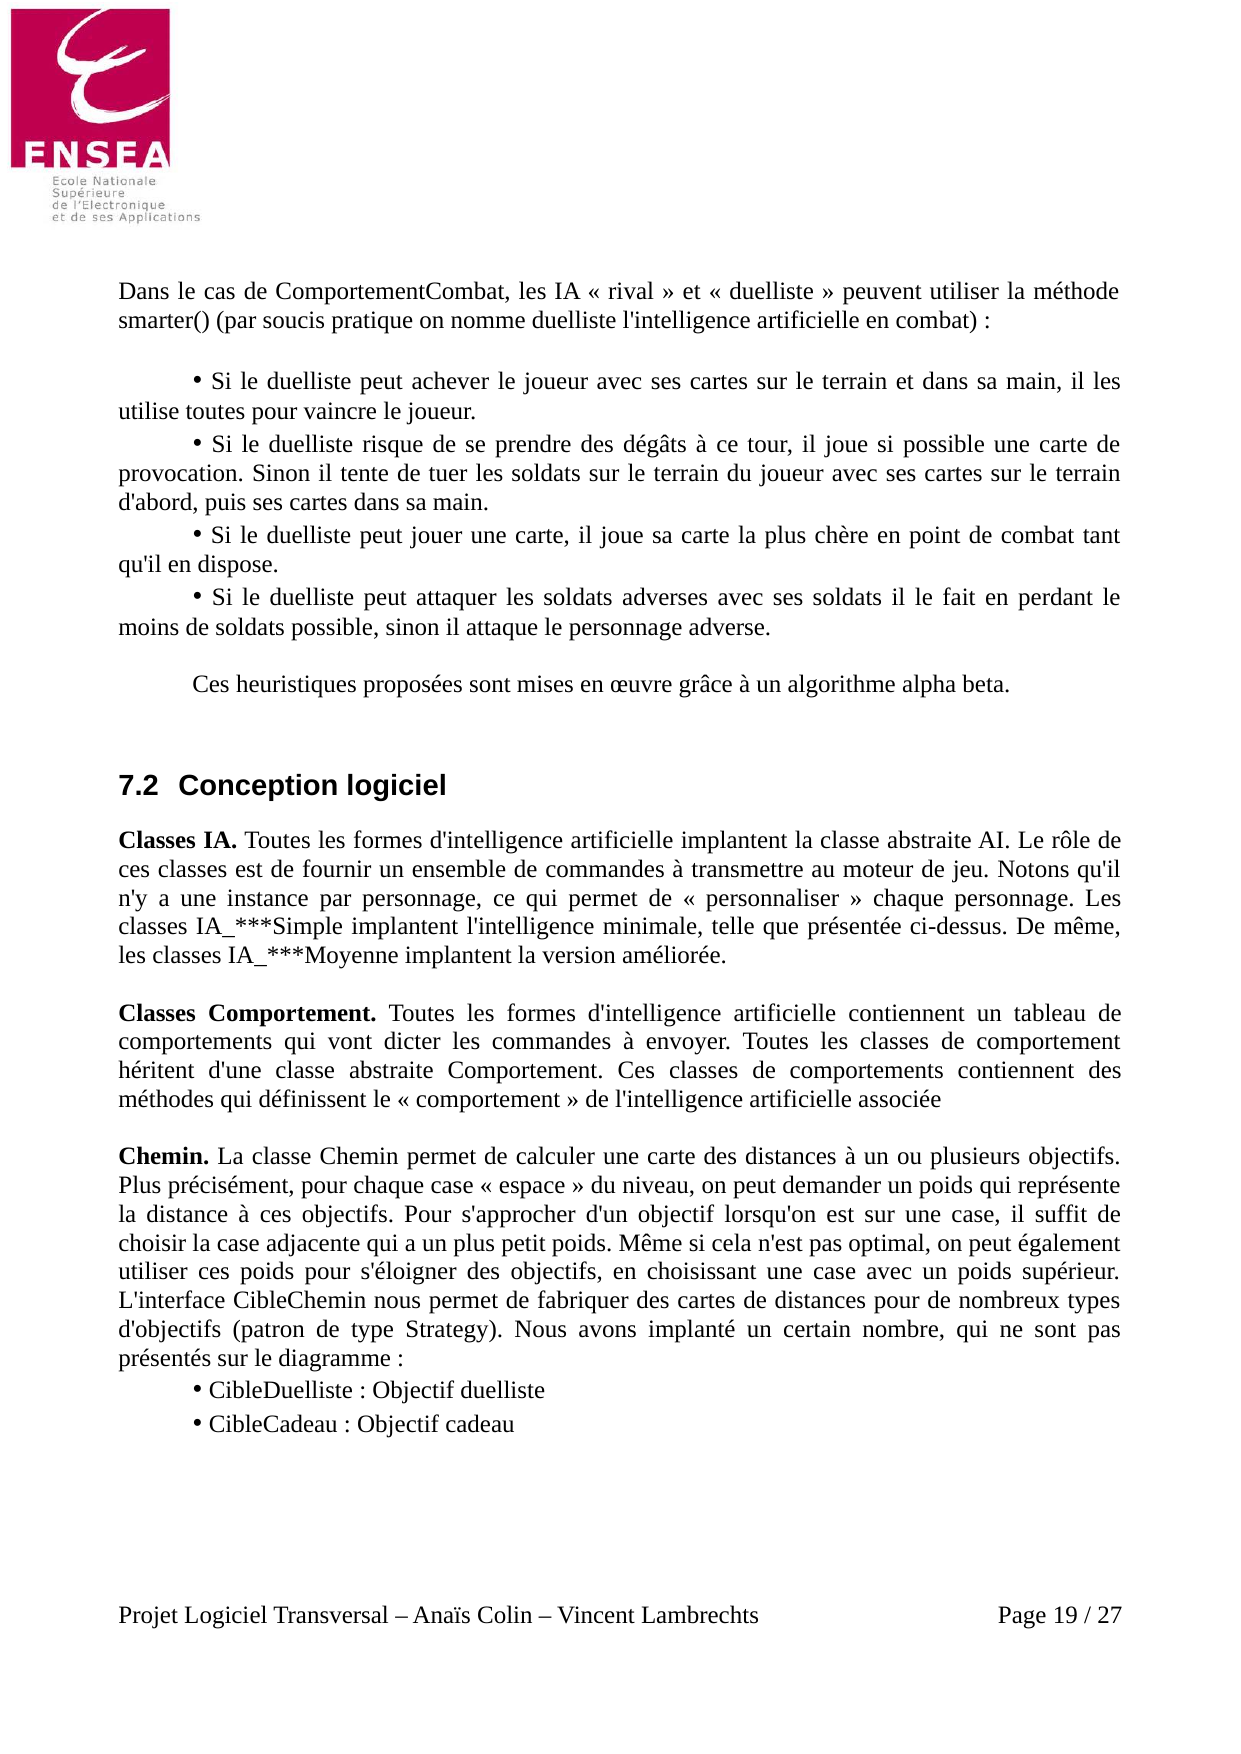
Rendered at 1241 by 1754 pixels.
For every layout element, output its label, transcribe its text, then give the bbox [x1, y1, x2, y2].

text • CibleDuelliste : Objectif duelliste [118, 1371, 1122, 1405]
subtitle Conception logiciel [118, 768, 1122, 802]
text Classes Comportement. Toutes les formes d'intelligence artificielle contiennent un tableau de comportements qui vont dicter les commandes à envoyer. Toutes les classes de comportement héritent d'une classe abstraite Comportement. Ces classes de comportements contiennent des méthodes qui définissent le « comportement » de l'intelligence artificielle associée [118, 998, 1122, 1113]
text Chemin. La classe Chemin permet de calculer une carte des distances à un ou plusieurs objectifs. Plus précisément, pour chaque case « espace » du niveau, on peut demander un poids qui représente la distance à ces objectifs. Pour s'approcher d'un objectif lorsqu'on est sur une case, il suffit de choisir la case adjacente qui a un plus petit poids. Même si cela n'est pas optimal, on peut également utiliser ces poids pour s'éloigner des objectifs, en choisissant une case avec un poids supérieur. L'interface CibleChemin nous permet de fabriquer des cartes de distances pour de nombreux types d'objectifs (patron de type Strategy). Nous avons implanté un certain nombre, qui ne sont pas présentés sur le diagramme : [118, 1141, 1122, 1371]
text • Si le duelliste risque de se prendre des dégâts à ce tour, il joue si possible une carte de provocation. Sinon il tente de tuer les soldats sur le terrain du joueur avec ses cartes sur le terrain d'abord, puis ses cartes dans sa main. [118, 425, 1122, 516]
text Ces heuristiques proposées sont mises en œuvre grâce à un algorithme alpha beta. [118, 669, 1122, 698]
text Dans le cas de ComportementCombat, les IA « rival » et « duelliste » peuvent utiliser la méthode smarter() (par soucis pratique on nomme duelliste l'intelligence artificielle en combat) : [118, 276, 1122, 334]
text Classes IA. Toutes les formes d'intelligence artificielle implantent la classe abstraite AI. Le rôle de ces classes est de fournir un ensemble de commandes à transmettre au moteur de jeu. Notons qu'il n'y a une instance par personnage, ce qui permet de « personnaliser » chaque personnage. Les classes IA_***Simple implantent l'intelligence minimale, telle que présentée ci-dessus. De même, les classes IA_***Moyenne implantent la version améliorée. [118, 825, 1122, 969]
text • Si le duelliste peut jouer une carte, il joue sa carte la plus chère en point de combat tant qu'il en dispose. [118, 516, 1122, 578]
text • CibleCadeau : Objectif cadeau [118, 1405, 1122, 1438]
text • Si le duelliste peut attaquer les soldats adverses avec ses soldats il le fait en perdant le moins de soldats possible, sinon il attaque le personnage adverse. [118, 578, 1122, 640]
text • Si le duelliste peut achever le joueur avec ses cartes sur le terrain et dans sa main, il les utilise toutes pour vaincre le joueur. [118, 362, 1122, 425]
